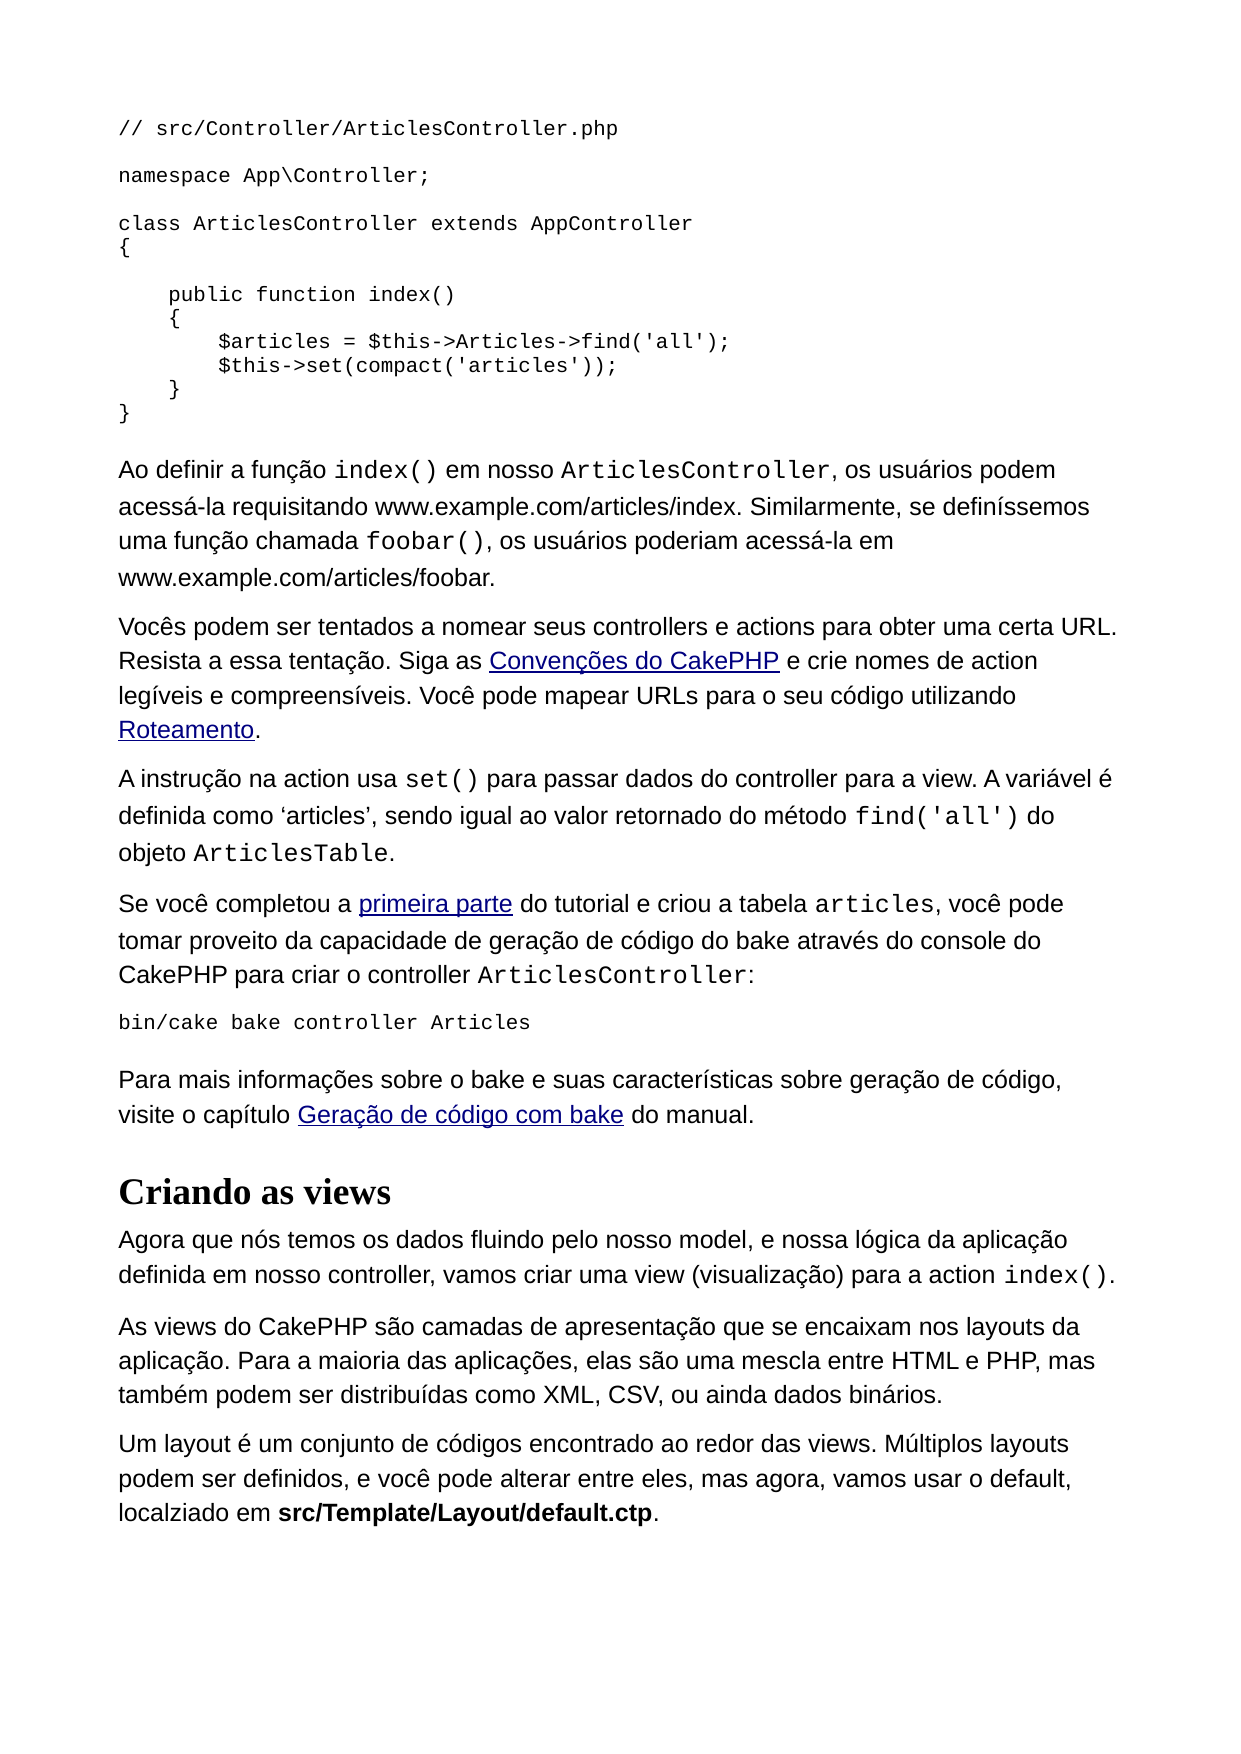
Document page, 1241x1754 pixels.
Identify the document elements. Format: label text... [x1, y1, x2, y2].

text Agora que nós temos os dados fluindo pelo nosso model, e nossa lógica da aplicação definida em nosso controller, vamos criar uma view (visualização) para a action index(). [118, 1225, 1122, 1291]
text Para mais informações sobre o bake e suas características sobre geração de código, visite o capítulo Geração de código com bake do manual. [118, 1065, 1122, 1128]
text bin/cake bake controller Articles [118, 1012, 1122, 1036]
text { [118, 307, 1122, 331]
text // src/Controller/ArticlesController.php [118, 118, 1122, 142]
text Ao definir a função index() em nosso ArticlesController, os usuários podem acessá-la requisitando www.example.com/articles/index. Similarmente, se definíssemos uma função chamada foobar(), os usuários poderiam acessá-la em www.example.com/articles/foobar. [118, 455, 1122, 592]
text } [118, 402, 1122, 426]
text $this->set(compact('articles')); [118, 354, 1122, 378]
text Vocês podem ser tentados a nomear seus controllers e actions para obter uma certa URL. Resista a essa tentação. Siga as Convenções do CakePHP e crie nomes de action legíveis e compreensíveis. Você pode mapear URLs para o seu código utilizando Roteamento. [118, 612, 1122, 744]
text class ArticlesController extends AppController [118, 213, 1122, 236]
text $articles = $this->Articles->find('all'); [118, 331, 1122, 354]
text public function index() [118, 284, 1122, 307]
text Um layout é um conjunto de códigos encontrado ao redor das views. Múltiplos layouts podem ser definidos, e você pode alterar entre eles, mas agora, vamos usar o default, localziado em src/Template/Layout/default.ctp. [118, 1429, 1122, 1527]
text { [118, 236, 1122, 260]
text } [118, 378, 1122, 402]
text A instrução na action usa set() para passar dados do controller para a view. A variável é definida como ‘articles’, sendo igual ao valor retornado do método find('all') do objeto ArticlesTable. [118, 764, 1122, 869]
subtitle Criando as views [118, 1170, 1122, 1213]
text namespace App\Controller; [118, 165, 1122, 189]
text As views do CakePHP são camadas de apresentação que se encaixam nos layouts da aplicação. Para a maioria das aplicações, elas são uma mescla entre HTML e PHP, mas também podem ser distribuídas como XML, CSV, ou ainda dados binários. [118, 1311, 1122, 1409]
text Se você completou a primeira parte do tutorial e criou a tabela articles, você pode tomar proveito da capacidade de geração de código do bake através do console do CakePHP para criar o controller ArticlesController: [118, 889, 1122, 991]
